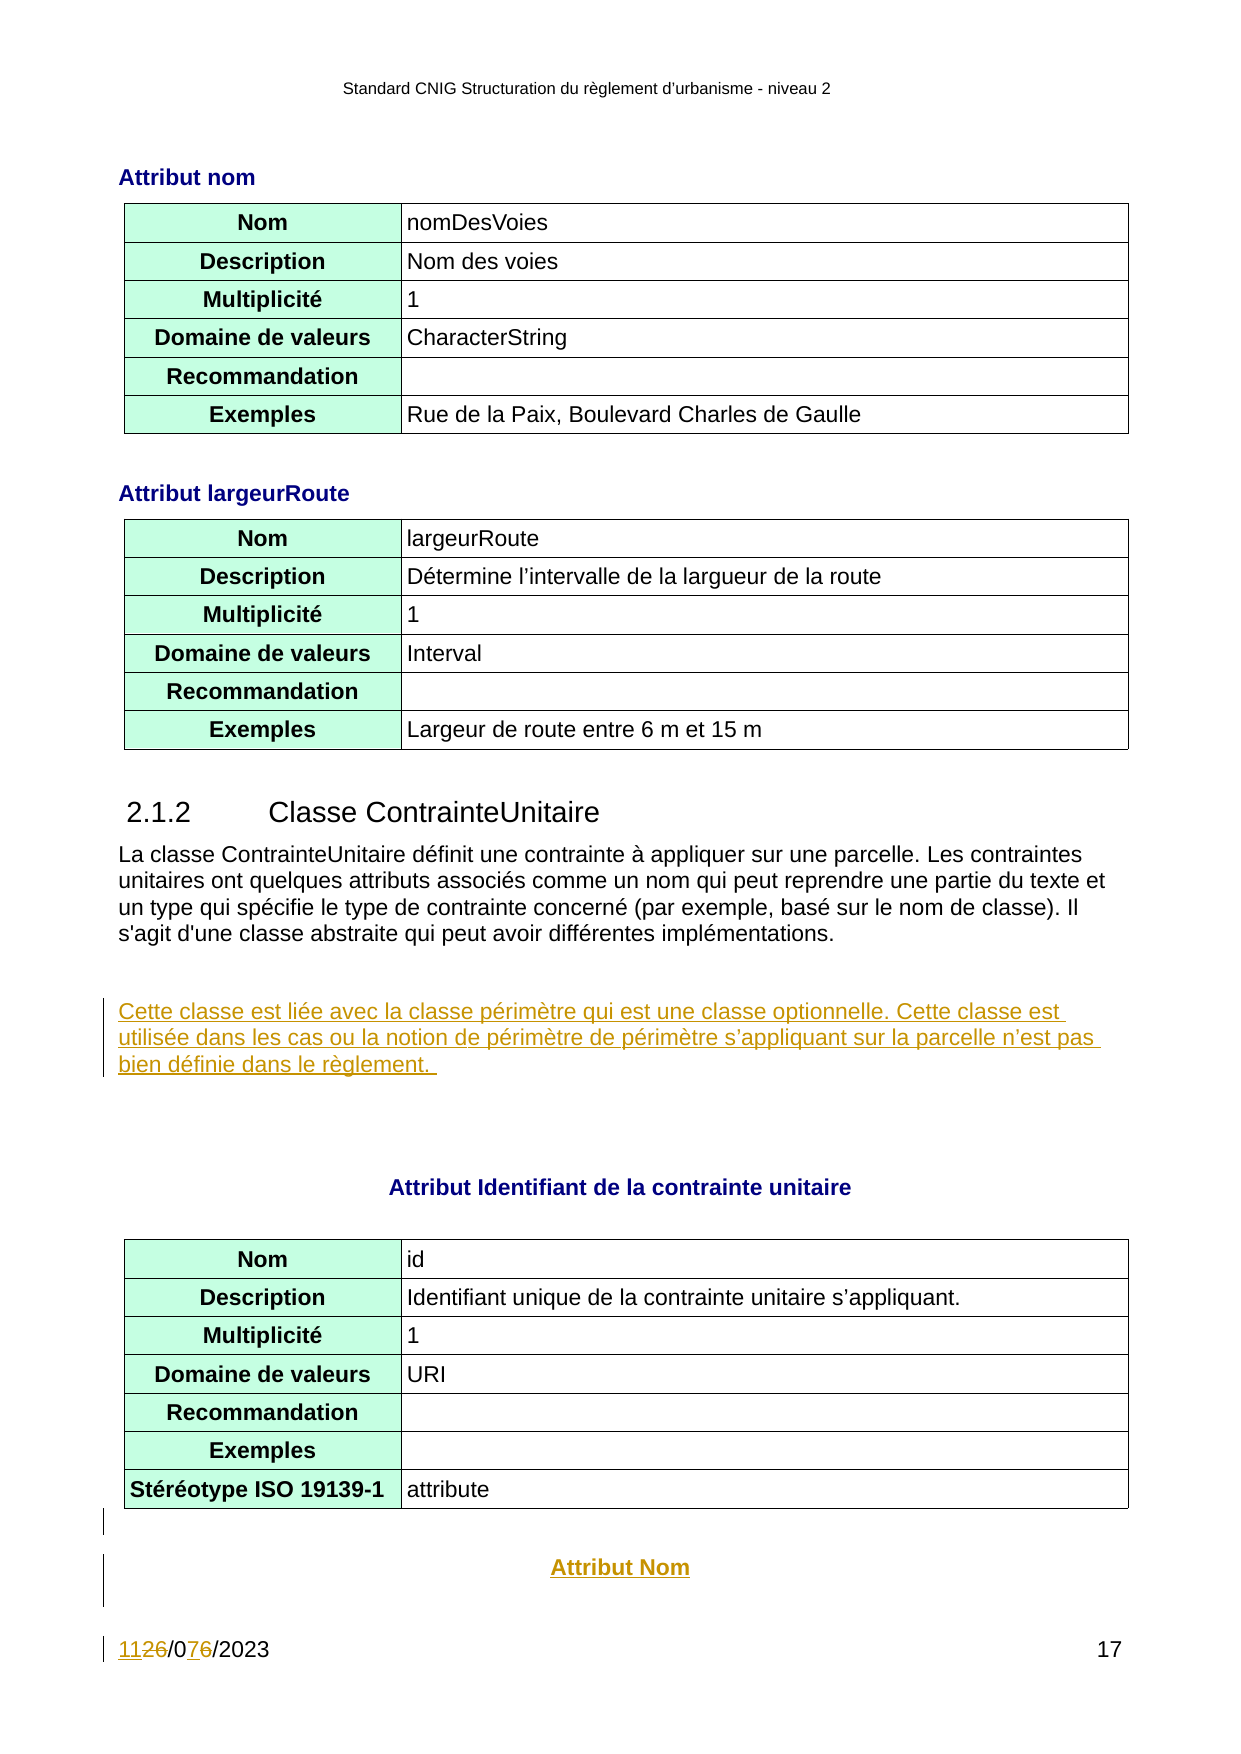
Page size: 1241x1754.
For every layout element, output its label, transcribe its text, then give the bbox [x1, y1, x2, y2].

table_header Nom [125, 1240, 401, 1278]
table_cell Recommandation [125, 358, 401, 395]
table_header nomDesVoies [402, 204, 1128, 241]
table_cell 1 [402, 281, 1128, 318]
table_cell 1 [402, 596, 1128, 633]
text Attribut largeurRoute [118, 479, 1122, 506]
table_cell Stéréotype ISO 19139-1 [125, 1470, 401, 1508]
table_cell Description [125, 243, 401, 280]
table_cell Description [125, 558, 401, 595]
table_cell [402, 1432, 1128, 1469]
subtitle Attribut Identifiant de la contrainte unitaire [118, 1174, 1122, 1201]
table_cell URI [402, 1355, 1128, 1393]
table_cell Description [125, 1279, 401, 1316]
table_cell Multiplicité [125, 281, 401, 318]
table_cell Interval [402, 635, 1128, 672]
table_cell Exemples [125, 1432, 401, 1469]
table_cell Domaine de valeurs [125, 1355, 401, 1393]
table_cell Largeur de route entre 6 m et 15 m [402, 711, 1128, 748]
table_cell 1 [402, 1317, 1128, 1354]
table_cell attribute [402, 1470, 1128, 1508]
table_cell Nom des voies [402, 243, 1128, 280]
table_cell Exemples [125, 396, 401, 433]
table_cell Multiplicité [125, 1317, 401, 1354]
text La classe ContrainteUnitaire définit une contrainte à appliquer sur une parcelle. Les contraintes unitaires ont quelques attributs associés comme un nom qui peut reprendre une partie du texte et un type qui spécifie le type de contrainte concerné (par exemple, basé sur le nom de classe). Il s'agit d'une classe abstraite qui peut avoir différentes implémentations. [118, 841, 1122, 946]
table_header id [402, 1240, 1128, 1278]
table_header Nom [125, 520, 401, 557]
list Classe ContrainteUnitaire [118, 795, 1122, 828]
table_cell CharacterString [402, 319, 1128, 356]
table_cell [402, 358, 1128, 395]
table_cell Identifiant unique de la contrainte unitaire s’appliquant. [402, 1279, 1128, 1316]
table_cell Rue de la Paix, Boulevard Charles de Gaulle [402, 396, 1128, 433]
table_cell Multiplicité [125, 596, 401, 633]
table_cell Détermine l’intervalle de la largueur de la route [402, 558, 1128, 595]
table_cell Recommandation [125, 1394, 401, 1431]
text Cette classe est liée avec la classe périmètre qui est une classe optionnelle. Cette classe est utilisée dans les cas ou la notion de périmètre de périmètre s’appliquant sur la parcelle n’est pas bien définie dans le règlement. [118, 998, 1122, 1077]
table_cell [402, 673, 1128, 710]
subtitle Attribut Nom [118, 1554, 1122, 1581]
table_cell Domaine de valeurs [125, 635, 401, 672]
table_cell Recommandation [125, 673, 401, 710]
table_header Nom [125, 204, 401, 241]
text Attribut nom [118, 164, 1122, 191]
table_cell Domaine de valeurs [125, 319, 401, 356]
table_header largeurRoute [402, 520, 1128, 557]
table_cell Exemples [125, 711, 401, 748]
table_cell [402, 1394, 1128, 1431]
